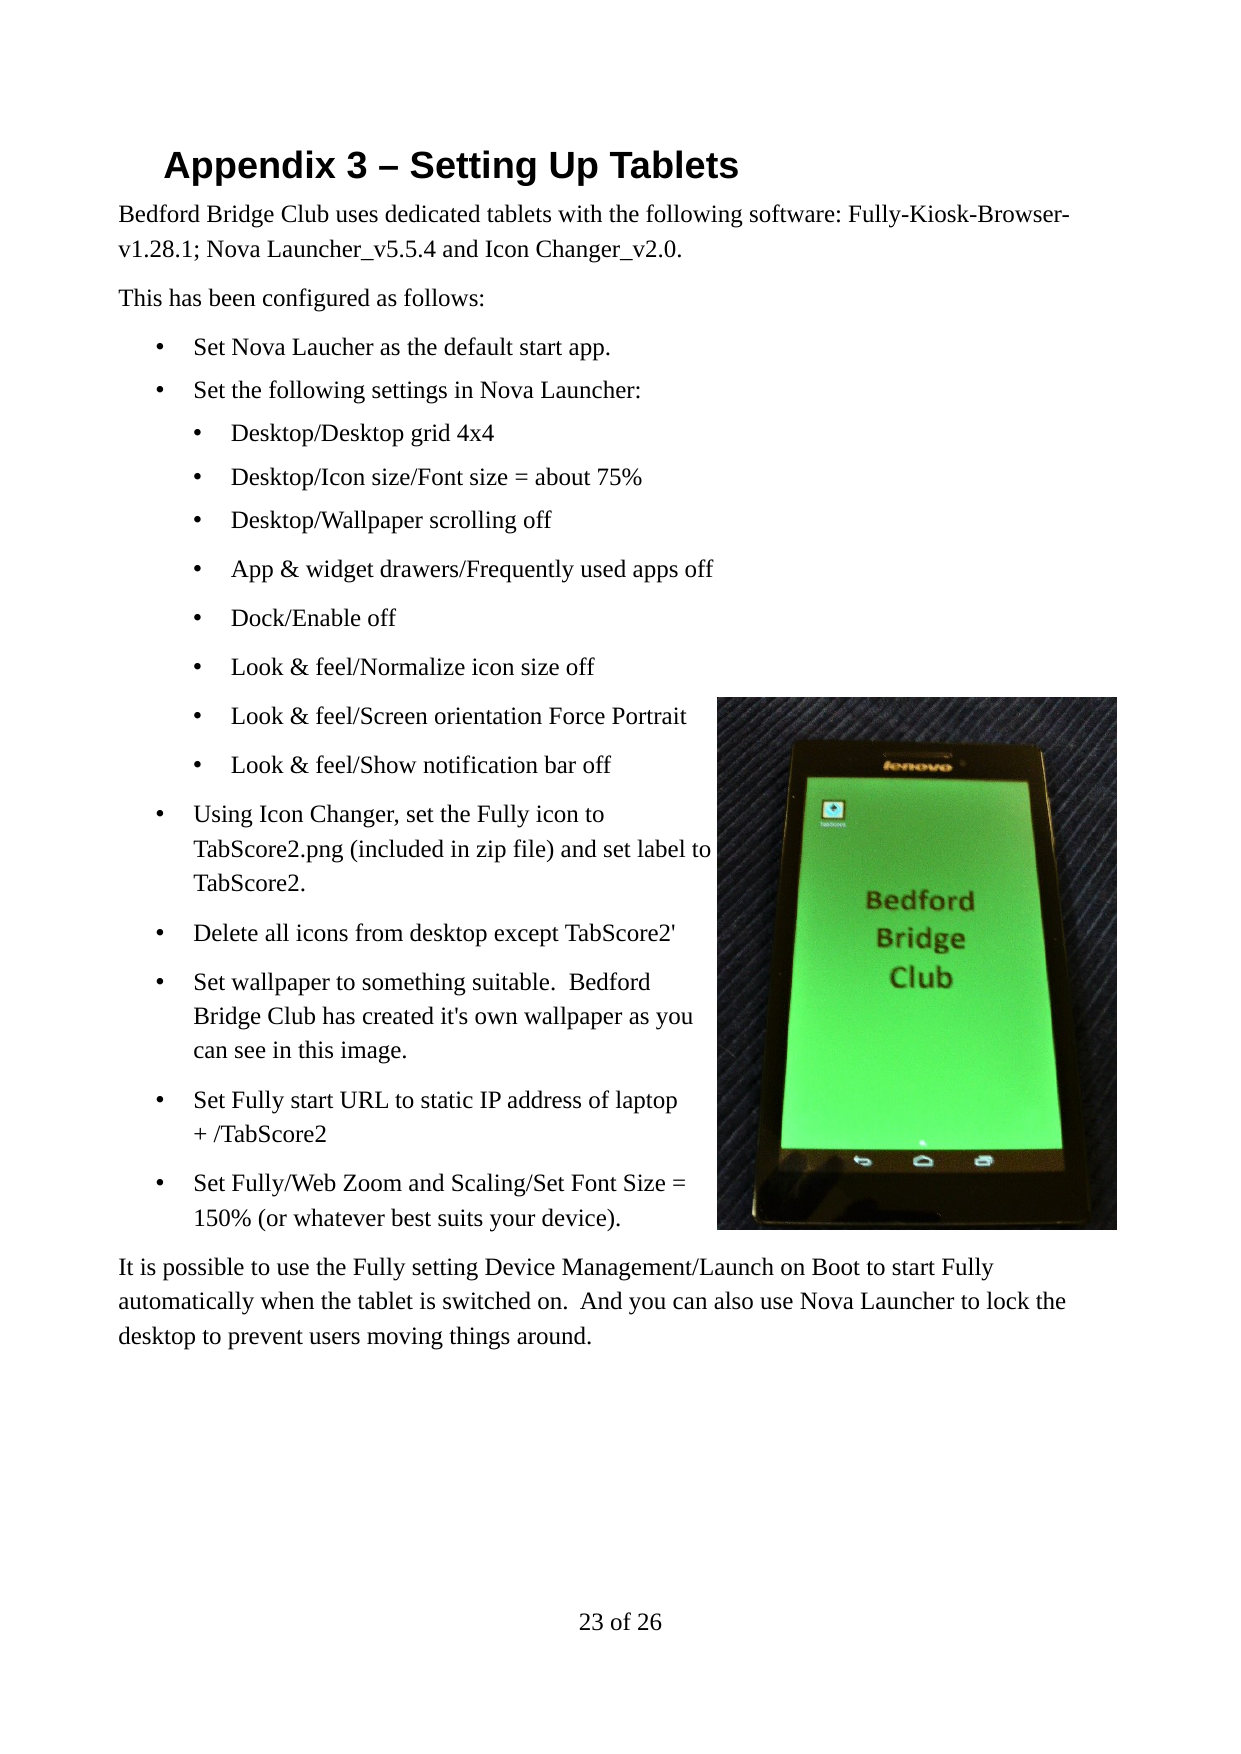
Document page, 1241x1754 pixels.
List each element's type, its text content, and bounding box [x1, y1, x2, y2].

list Desktop/Desktop grid 4x4 [193, 418, 1122, 447]
list Desktop/Wallpaper scrolling off [193, 505, 1122, 534]
list Dock/Enable off [193, 603, 1122, 632]
list App & widget drawers/Frequently used apps off [193, 554, 1122, 583]
list Set Fully/Web Zoom and Scaling/Set Font Size = 150% (or whatever best suits your device). [156, 1168, 1122, 1231]
list Set Nova Laucher as the default start app. [156, 332, 1122, 361]
list Look & feel/Screen orientation Force Portrait [193, 701, 717, 730]
list Set Fully start URL to static IP address of laptop + /TabScore2 [156, 1085, 717, 1148]
subtitle Appendix 3 – Setting Up Tablets [118, 143, 1122, 187]
list Using Icon Changer, set the Fully icon to TabScore2.png (included in zip file) and set label to TabScore2. [156, 799, 717, 897]
list Look & feel/Show notification bar off [193, 751, 717, 779]
picture [717, 697, 1117, 1230]
text This has been configured as follows: [118, 283, 1122, 312]
text Bedford Bridge Club uses dedicated tablets with the following software: Fully-Kiosk-Browser-v1.28.1; Nova Launcher_v5.5.4 and Icon Changer_v2.0. [118, 199, 1122, 262]
list Look & feel/Normalize icon size off [193, 652, 1122, 681]
list Desktop/Icon size/Font size = about 75% [193, 462, 1122, 491]
list Set the following settings in Nova Launcher: [156, 375, 1122, 404]
list Delete all icons from desktop except TabScore2' [156, 918, 717, 946]
text It is possible to use the Fully setting Device Management/Launch on Boot to start Fully automatically when the tablet is switched on. And you can also use Nova Launcher to lock the desktop to prevent users moving things around. [118, 1252, 1122, 1349]
list Set wallpaper to something suitable. Bedford Bridge Club has created it's own wallpaper as you can see in this image. [156, 967, 717, 1064]
